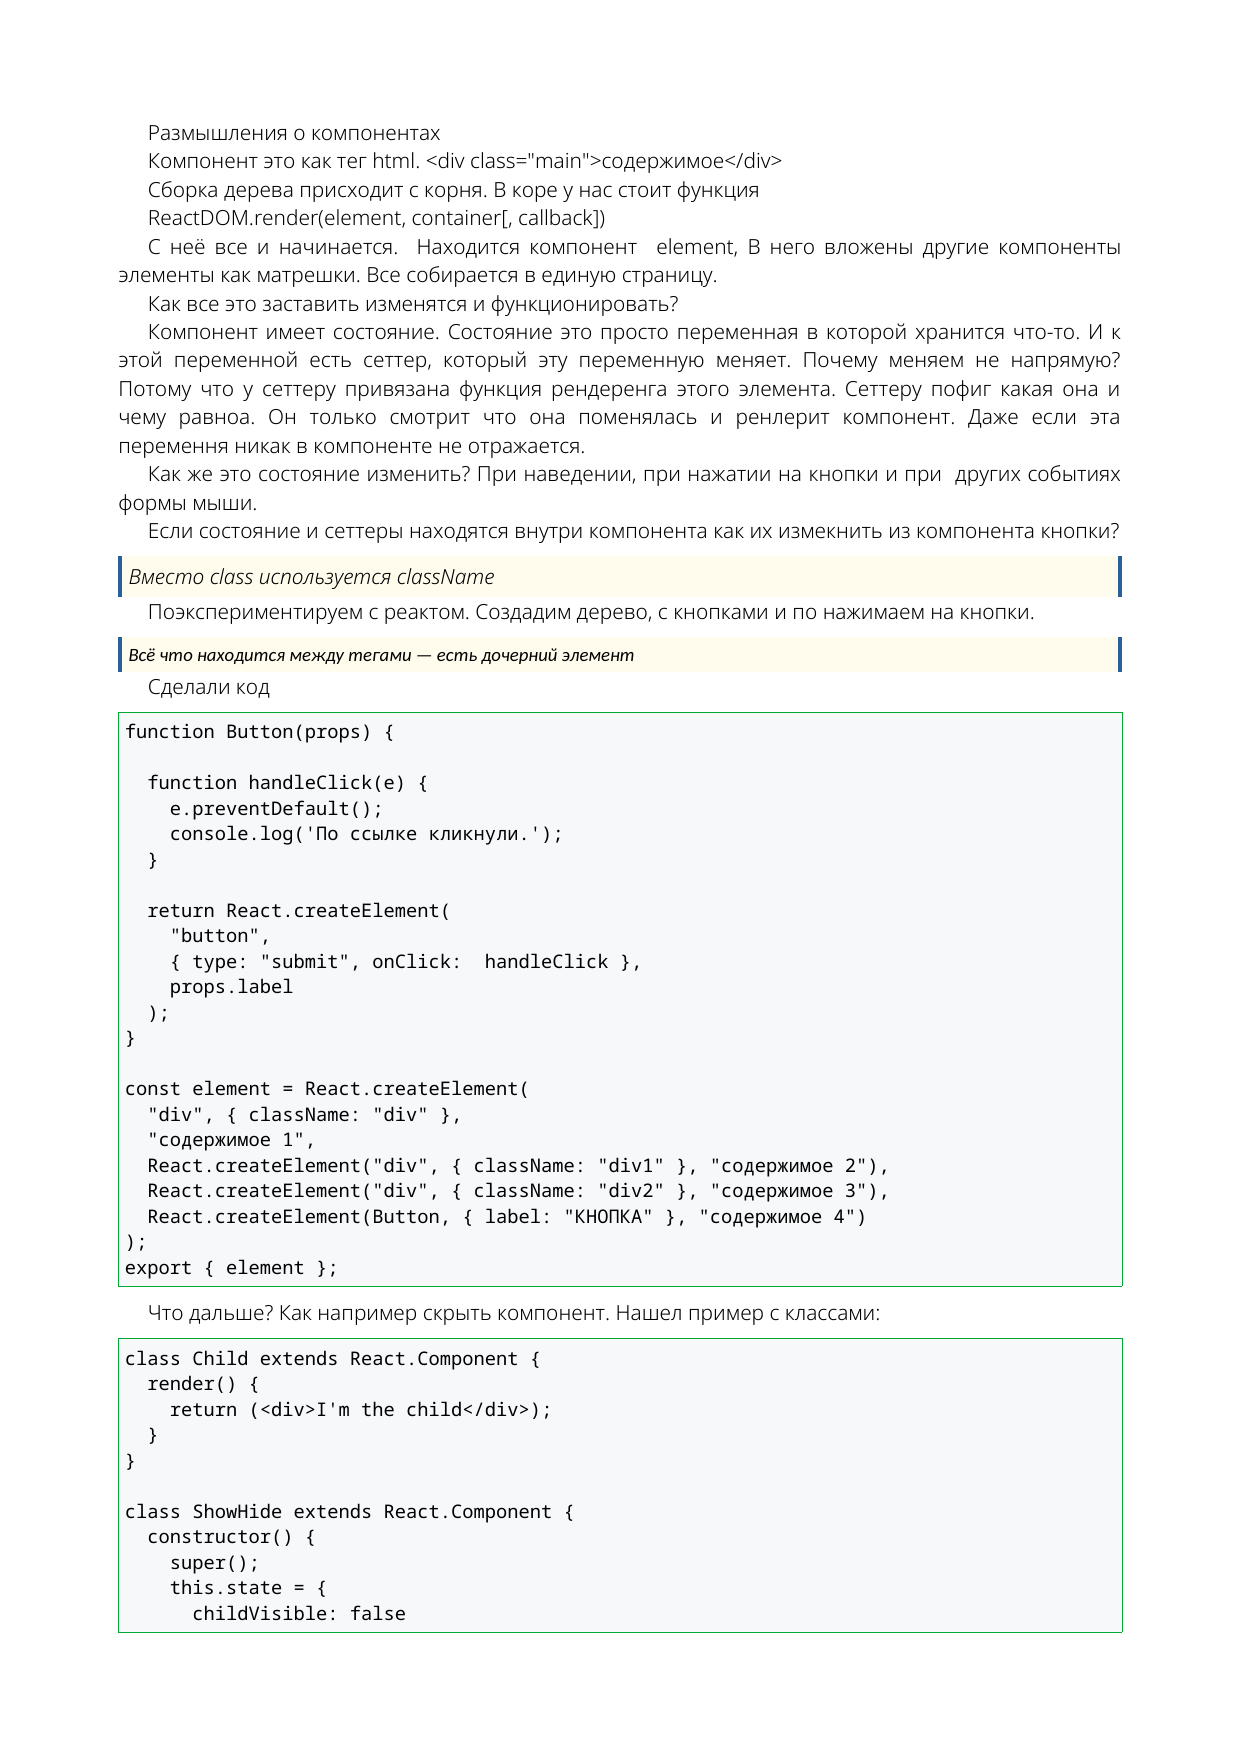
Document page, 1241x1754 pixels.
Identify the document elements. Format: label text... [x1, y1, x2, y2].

text console.log('По ссылке кликнули.'); [119, 814, 1122, 839]
text "button", [119, 916, 1122, 942]
text Если состояние и сеттеры находятся внутри компонента как их измекнить из компонента кнопки? [118, 516, 1122, 545]
text } [119, 1018, 1122, 1044]
text Сделали код [118, 672, 1122, 700]
text Компонент это как тег html. <div class="main">содержимое</div> [118, 147, 1122, 175]
text } [119, 1440, 1122, 1466]
text render() { [119, 1364, 1122, 1389]
text С неё все и начинается. Находится компонент element, В него вложены другие компоненты элементы как матрешки. Все собирается в единую страницу. [118, 232, 1122, 289]
text } [119, 1415, 1122, 1440]
text React.createElement(Button, { label: "КНОПКА" }, "содержимое 4") [119, 1197, 1122, 1222]
text { type: "submit", onClick: handleClick }, [119, 942, 1122, 967]
text Как же это состояние изменить? При наведении, при нажатии на кнопки и при других событиях формы мыши. [118, 459, 1122, 516]
text Что дальше? Как например скрыть компонент. Нашел пример с классами: [118, 1298, 1122, 1327]
text React.createElement("div", { className: "div2" }, "содержимое 3"), [119, 1171, 1122, 1197]
text class Child extends React.Component { [119, 1339, 1122, 1364]
text const element = React.createElement( [119, 1069, 1122, 1095]
text childVisible: false [119, 1593, 1122, 1632]
text Всё что находится между тегами — есть дочерний элемент [122, 637, 1118, 672]
text ); [119, 1222, 1122, 1248]
text ); [119, 993, 1122, 1018]
text function handleClick(e) { [119, 763, 1122, 788]
text props.label [119, 967, 1122, 993]
text return (<div>I'm the child</div>); [119, 1389, 1122, 1415]
text Размышления о компонентах [118, 118, 1122, 147]
text this.state = { [119, 1568, 1122, 1593]
text Вместо class используется className [122, 556, 1118, 597]
text return React.createElement( [119, 891, 1122, 916]
text class ShowHide extends React.Component { [119, 1491, 1122, 1517]
text e.preventDefault(); [119, 788, 1122, 814]
text constructor() { [119, 1517, 1122, 1542]
text Поэкспериментируем с реактом. Создадим дерево, с кнопками и по нажимаем на кнопки. [118, 597, 1122, 625]
text Сборка дерева присходит с корня. В коре у нас стоит функция [118, 175, 1122, 203]
text ReactDOM.render(element, container[, callback]) [118, 203, 1122, 232]
text } [119, 839, 1122, 865]
text Как все это заставить изменятся и функционировать? [118, 289, 1122, 317]
text function Button(props) { [119, 713, 1122, 737]
text super(); [119, 1542, 1122, 1568]
text React.createElement("div", { className: "div1" }, "содержимое 2"), [119, 1146, 1122, 1171]
text "div", { className: "div" }, [119, 1095, 1122, 1120]
text export { element }; [119, 1248, 1122, 1286]
text Компонент имеет состояние. Состояние это просто переменная в которой хранится что-то. И к этой переменной есть сеттер, который эту переменную меняет. Почему меняем не напрямую? Потому что у сеттеру привязана функция рендеренга этого элемента. Сеттеру пофиг какая она и чему равноа. Он только смотрит что она поменялась и ренлерит компонент. Даже если эта перемення никак в компоненте не отражается. [118, 317, 1122, 459]
text "содержимое 1", [119, 1120, 1122, 1146]
